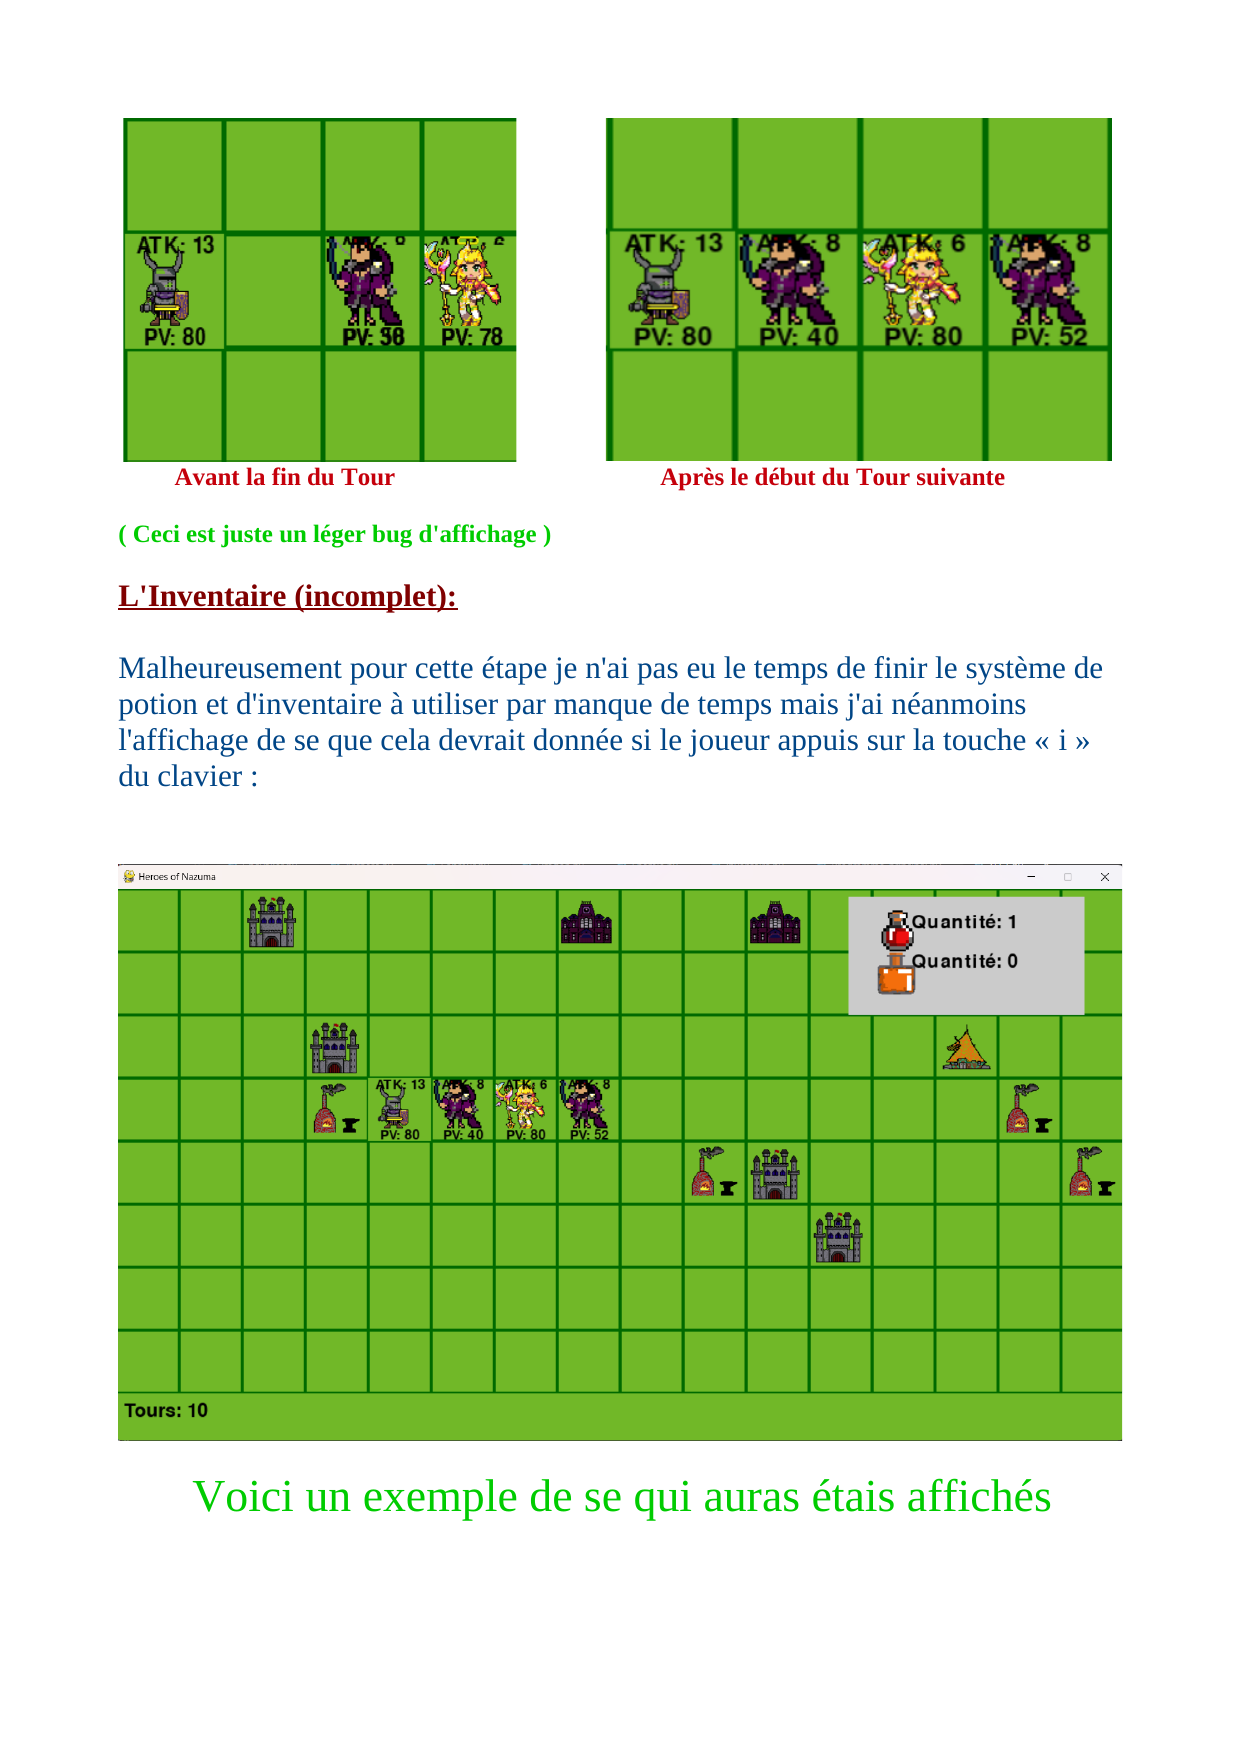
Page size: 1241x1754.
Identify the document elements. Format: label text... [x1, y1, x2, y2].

text L'Inventaire (incomplet): [118, 577, 1122, 613]
picture [118, 864, 1123, 1441]
text Malheureusement pour cette étape je n'ai pas eu le temps de finir le système de potion et d'inventaire à utiliser par manque de temps mais j'ai néanmoins l'affichage de se que cela devrait donnée si le joueur appuis sur la touche « i » du clavier : [118, 649, 1122, 793]
text ( Ceci est juste un léger bug d'affichage ) [118, 519, 1122, 548]
text Voici un exemple de se qui auras étais affichés [118, 1469, 1122, 1522]
picture [123, 118, 517, 462]
picture [605, 118, 1112, 461]
text Avant la fin du Tour Après le début du Tour suivante [118, 118, 1122, 491]
